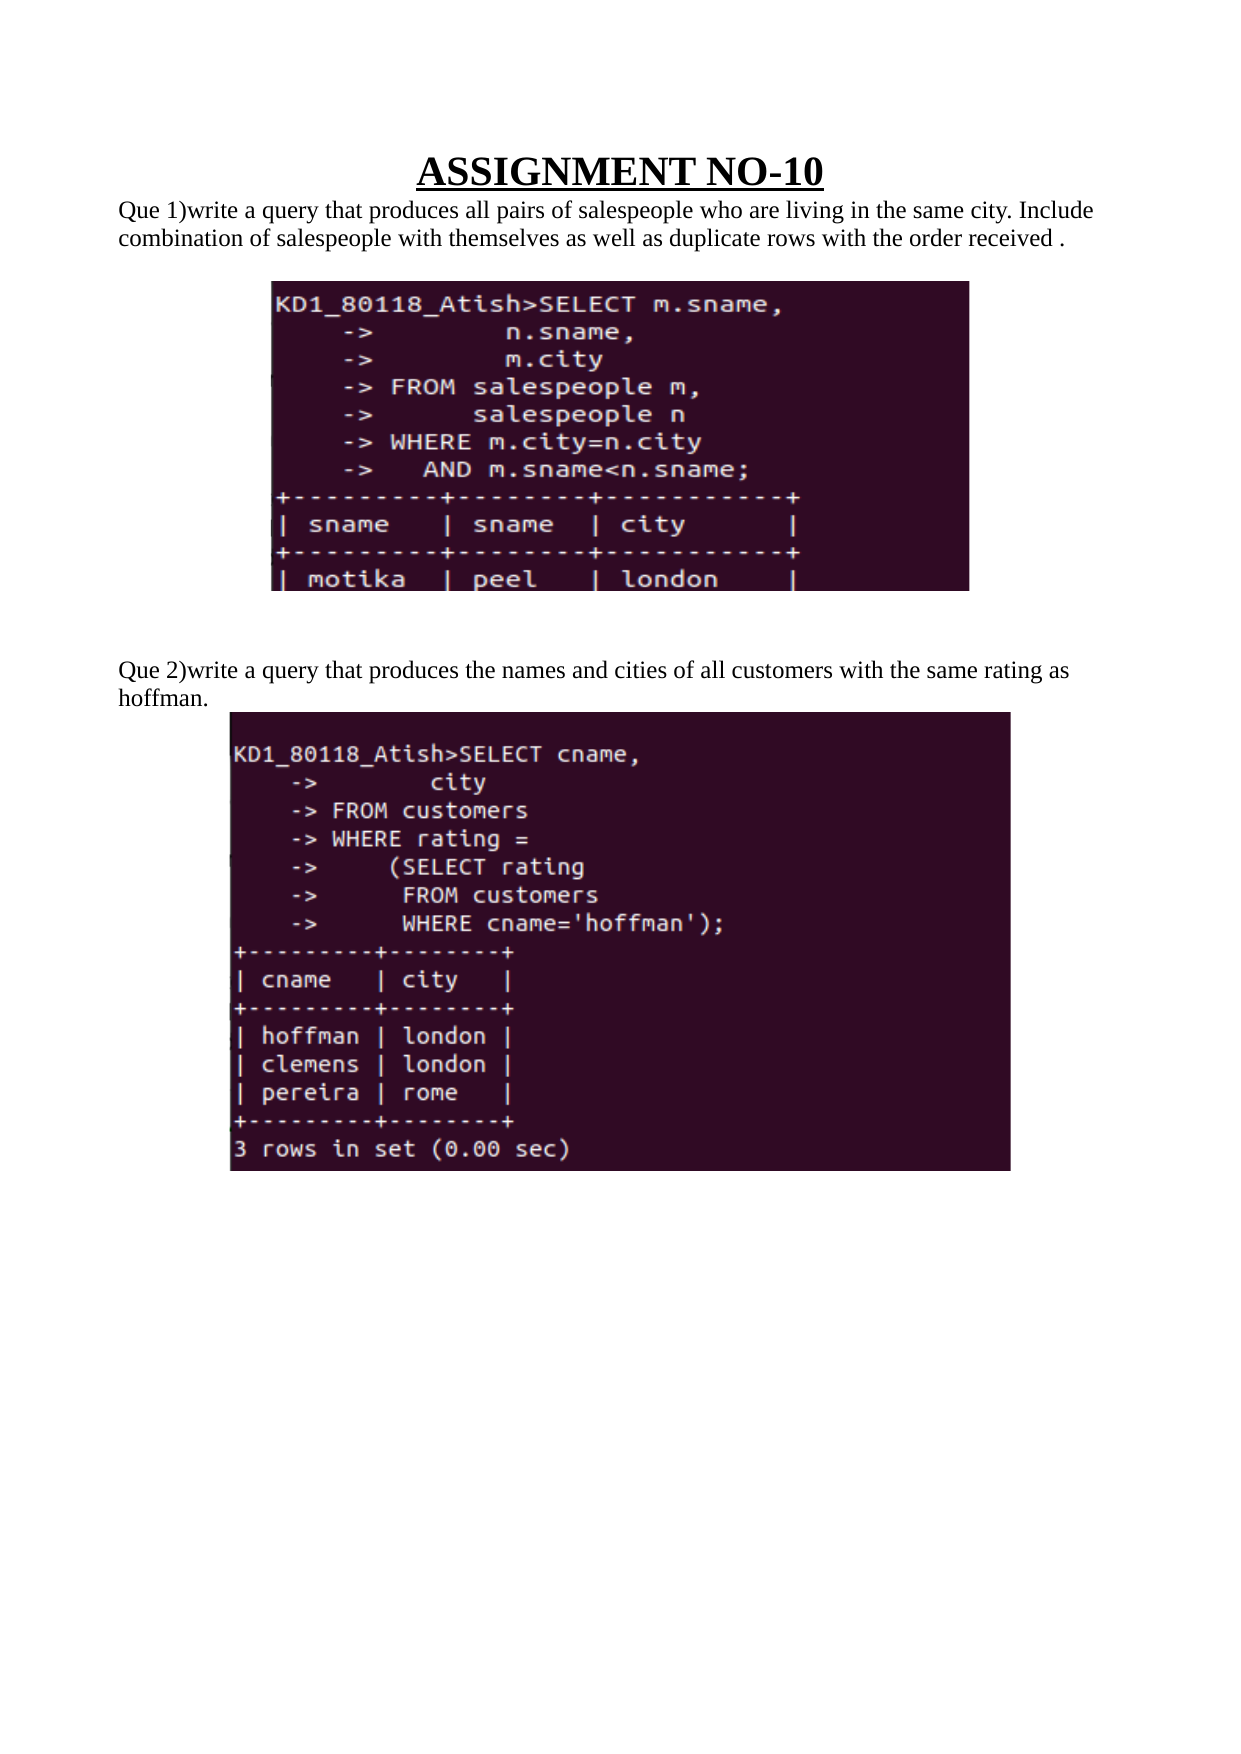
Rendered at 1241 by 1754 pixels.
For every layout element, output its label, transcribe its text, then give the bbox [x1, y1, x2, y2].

text Que 1)write a query that produces all pairs of salespeople who are living in the same city. Include combination of salespeople with themselves as well as duplicate rows with the order received . [118, 195, 1122, 252]
picture [270, 281, 970, 591]
picture [229, 712, 1011, 1171]
text ASSIGNMENT NO-10 [118, 147, 1122, 195]
text Que 2)write a query that produces the names and cities of all customers with the same rating as hoffman. [118, 655, 1122, 712]
